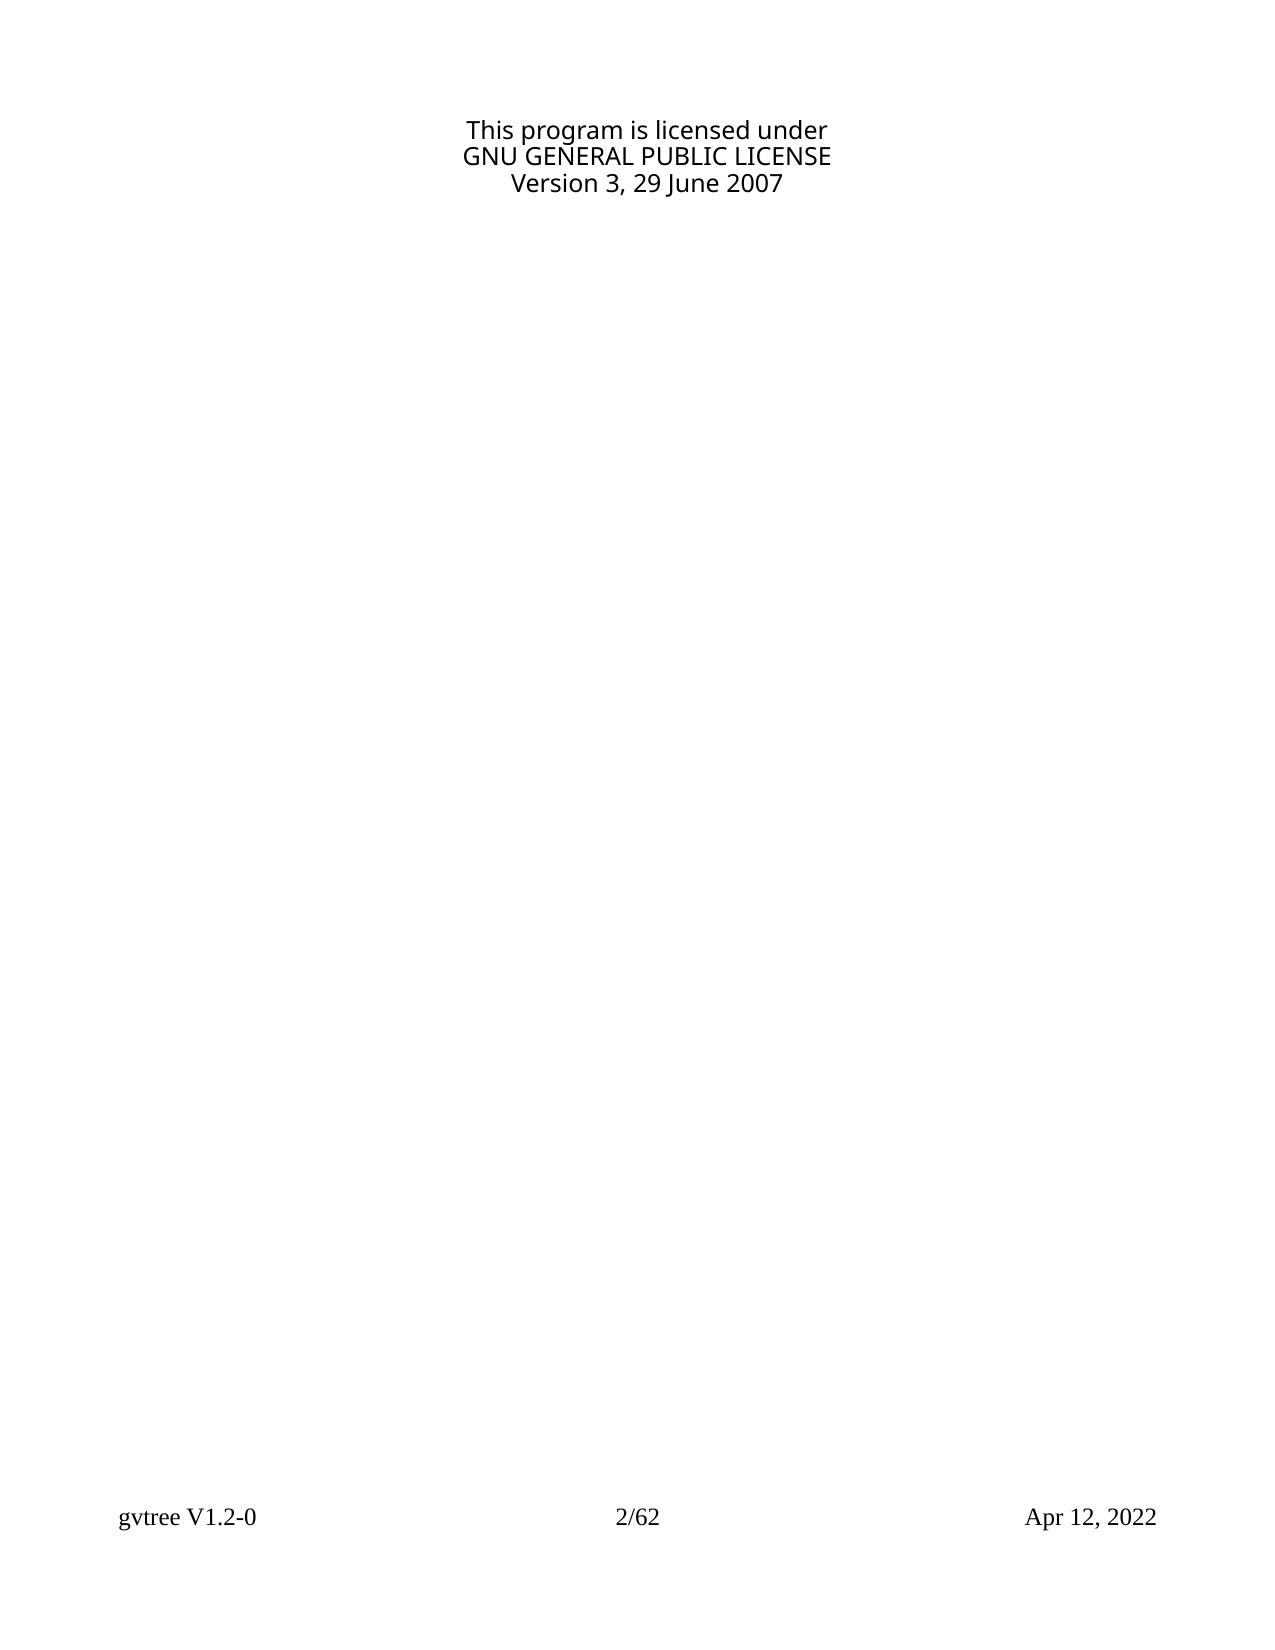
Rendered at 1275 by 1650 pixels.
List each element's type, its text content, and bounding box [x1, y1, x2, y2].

text This program is licensed under GNU GENERAL PUBLIC LICENSE Version 3, 29 June 2007 [118, 118, 1157, 197]
